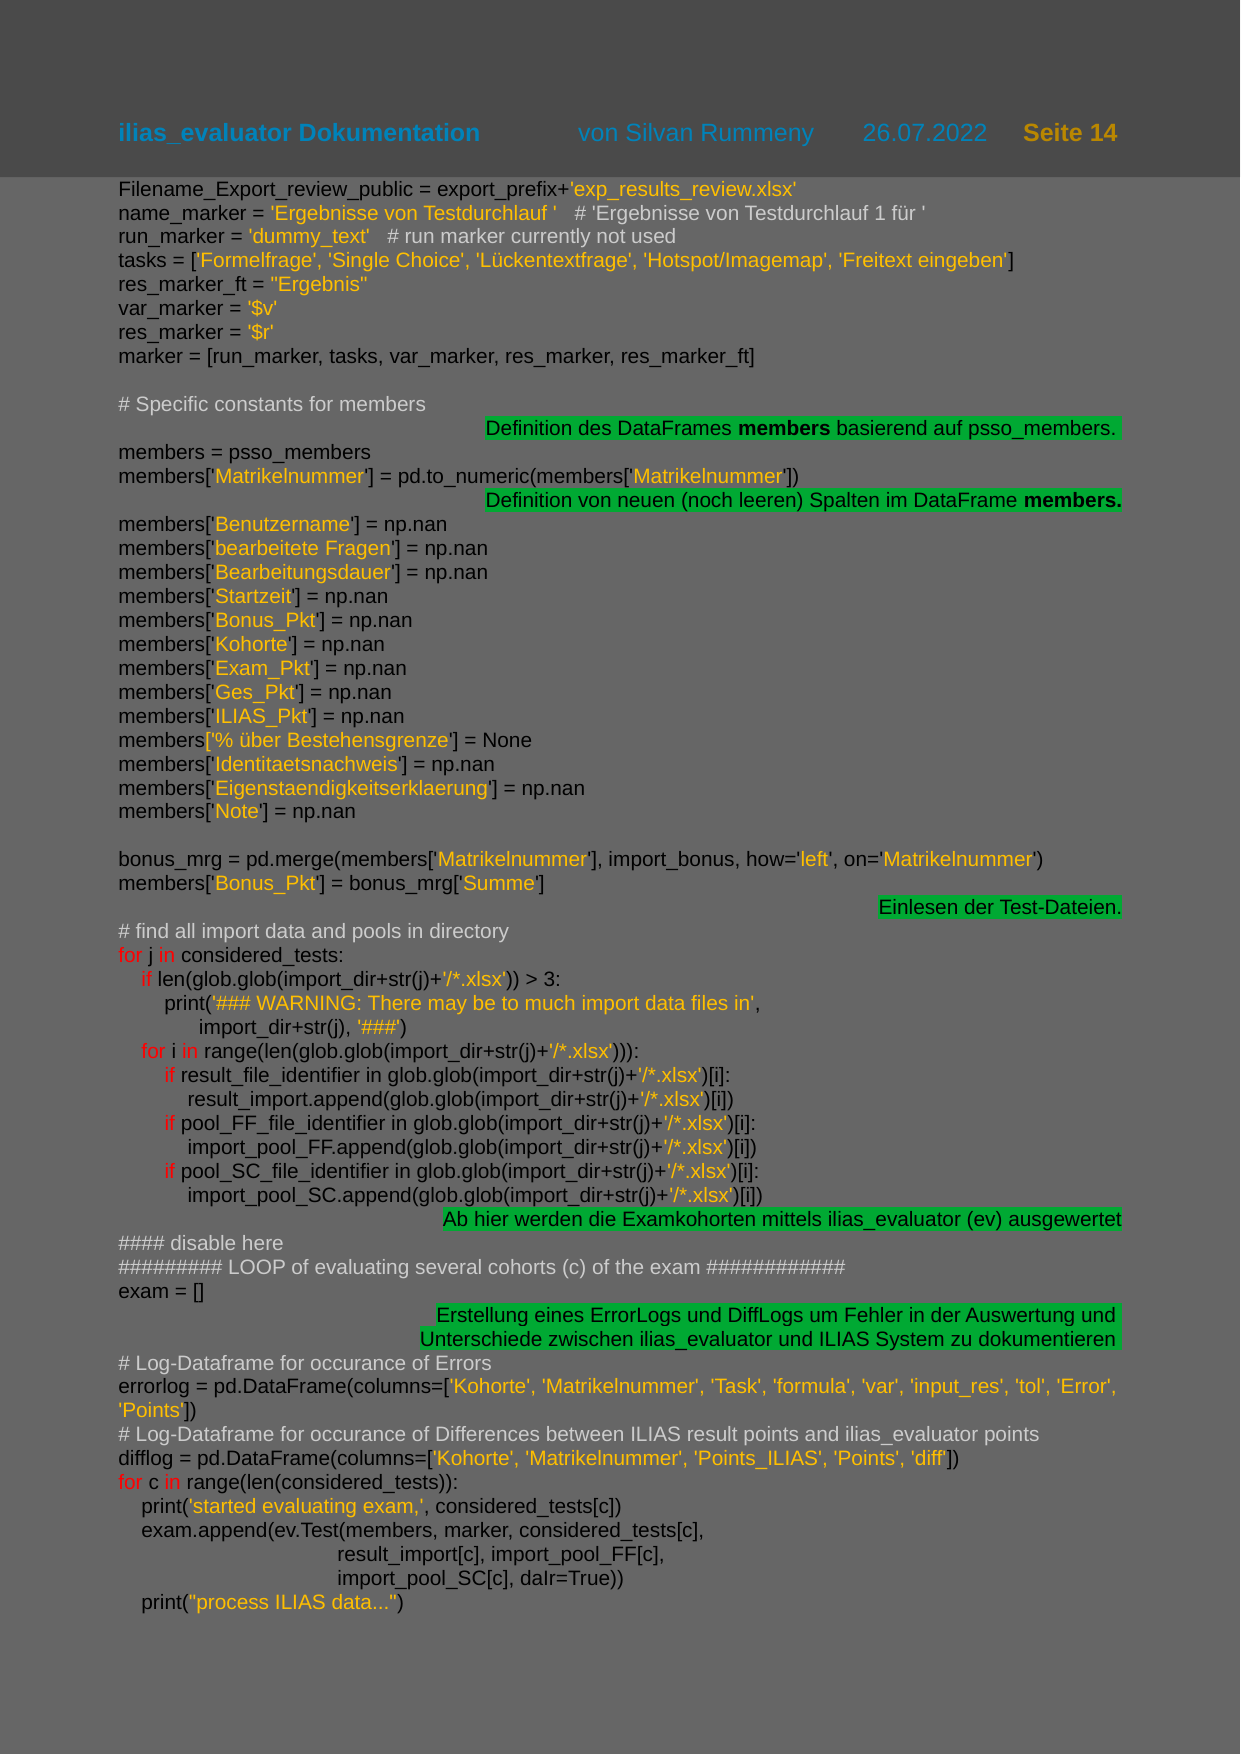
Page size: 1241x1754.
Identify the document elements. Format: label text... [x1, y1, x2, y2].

text var_marker = '$v' [118, 296, 1122, 320]
text tasks = ['Formelfrage', 'Single Choice', 'Lückentextfrage', 'Hotspot/Imagemap', 'Freitext eingeben'] [118, 248, 1122, 272]
text import_pool_SC.append(glob.glob(import_dir+str(j)+'/*.xlsx')[i]) [118, 1183, 1122, 1207]
text import_pool_FF.append(glob.glob(import_dir+str(j)+'/*.xlsx')[i]) [118, 1135, 1122, 1159]
text import_dir+str(j), '###') [118, 1015, 1122, 1039]
text members['Eigenstaendigkeitserklaerung'] = np.nan [118, 775, 1122, 799]
text #### disable here [118, 1231, 1122, 1254]
text # Log-Dataframe for occurance of Differences between ILIAS result points and ilias_evaluator points [118, 1422, 1122, 1446]
text members['Ges_Pkt'] = np.nan [118, 679, 1122, 703]
text difflog = pd.DataFrame(columns=['Kohorte', 'Matrikelnummer', 'Points_ILIAS', 'Points', 'diff']) [118, 1446, 1122, 1470]
text members['Bonus_Pkt'] = np.nan [118, 608, 1122, 632]
text Ab hier werden die Examkohorten mittels ilias_evaluator (ev) ausgewertet [118, 1207, 1122, 1231]
text import_pool_SC[c], daIr=True)) [118, 1566, 1122, 1590]
text members['ILIAS_Pkt'] = np.nan [118, 703, 1122, 727]
text ######### LOOP of evaluating several cohorts (c) of the exam ############ [118, 1254, 1122, 1278]
text members['Exam_Pkt'] = np.nan [118, 656, 1122, 679]
text members['% über Bestehensgrenze'] = None [118, 727, 1122, 751]
text members['Matrikelnummer'] = pd.to_numeric(members['Matrikelnummer']) [118, 464, 1122, 488]
text # find all import data and pools in directory [118, 919, 1122, 943]
text name_marker = 'Ergebnisse von Testdurchlauf ' # 'Ergebnisse von Testdurchlauf 1 für ' [118, 200, 1122, 224]
text members['Benutzername'] = np.nan [118, 512, 1122, 536]
text bonus_mrg = pd.merge(members['Matrikelnummer'], import_bonus, how='left', on='Matrikelnummer') [118, 847, 1122, 871]
text res_marker = '$r' [118, 320, 1122, 344]
text Definition von neuen (noch leeren) Spalten im DataFrame members. [118, 488, 1122, 512]
text members['bearbeitete Fragen'] = np.nan [118, 536, 1122, 560]
text if len(glob.glob(import_dir+str(j)+'/*.xlsx')) > 3: [118, 967, 1122, 991]
text result_import[c], import_pool_FF[c], [118, 1542, 1122, 1566]
text members['Startzeit'] = np.nan [118, 584, 1122, 608]
text # Specific constants for members [118, 392, 1122, 416]
text for c in range(len(considered_tests)): [118, 1470, 1122, 1494]
text members['Bearbeitungsdauer'] = np.nan [118, 560, 1122, 584]
text for i in range(len(glob.glob(import_dir+str(j)+'/*.xlsx'))): [118, 1039, 1122, 1063]
text if pool_FF_file_identifier in glob.glob(import_dir+str(j)+'/*.xlsx')[i]: [118, 1111, 1122, 1135]
text Definition des DataFrames members basierend auf psso_members. [118, 416, 1122, 440]
text print("process ILIAS data...") [118, 1590, 1122, 1614]
text members['Note'] = np.nan [118, 799, 1122, 823]
text for j in considered_tests: [118, 943, 1122, 967]
text # Log-Dataframe for occurance of Errors [118, 1350, 1122, 1374]
text exam.append(ev.Test(members, marker, considered_tests[c], [118, 1518, 1122, 1542]
text members['Bonus_Pkt'] = bonus_mrg['Summe'] [118, 871, 1122, 895]
text Erstellung eines ErrorLogs und DiffLogs um Fehler in der Auswertung und [118, 1302, 1122, 1326]
text Filename_Export_review_public = export_prefix+'exp_results_review.xlsx' [118, 178, 1122, 200]
text Unterschiede zwischen ilias_evaluator und ILIAS System zu dokumentieren [118, 1326, 1122, 1350]
text errorlog = pd.DataFrame(columns=['Kohorte', 'Matrikelnummer', 'Task', 'formula', 'var', 'input_res', 'tol', 'Error', 'Points']) [118, 1374, 1122, 1422]
text exam = [] [118, 1278, 1122, 1302]
text marker = [run_marker, tasks, var_marker, res_marker, res_marker_ft] [118, 344, 1122, 368]
text result_import.append(glob.glob(import_dir+str(j)+'/*.xlsx')[i]) [118, 1087, 1122, 1111]
text print('started evaluating exam,', considered_tests[c]) [118, 1494, 1122, 1518]
text Einlesen der Test-Dateien. [118, 895, 1122, 919]
text members = psso_members [118, 440, 1122, 464]
text if pool_SC_file_identifier in glob.glob(import_dir+str(j)+'/*.xlsx')[i]: [118, 1159, 1122, 1183]
text members['Identitaetsnachweis'] = np.nan [118, 751, 1122, 775]
text if result_file_identifier in glob.glob(import_dir+str(j)+'/*.xlsx')[i]: [118, 1063, 1122, 1087]
text res_marker_ft = "Ergebnis" [118, 272, 1122, 296]
text members['Kohorte'] = np.nan [118, 632, 1122, 656]
text run_marker = 'dummy_text' # run marker currently not used [118, 224, 1122, 248]
text print('### WARNING: There may be to much import data files in', [118, 991, 1122, 1015]
